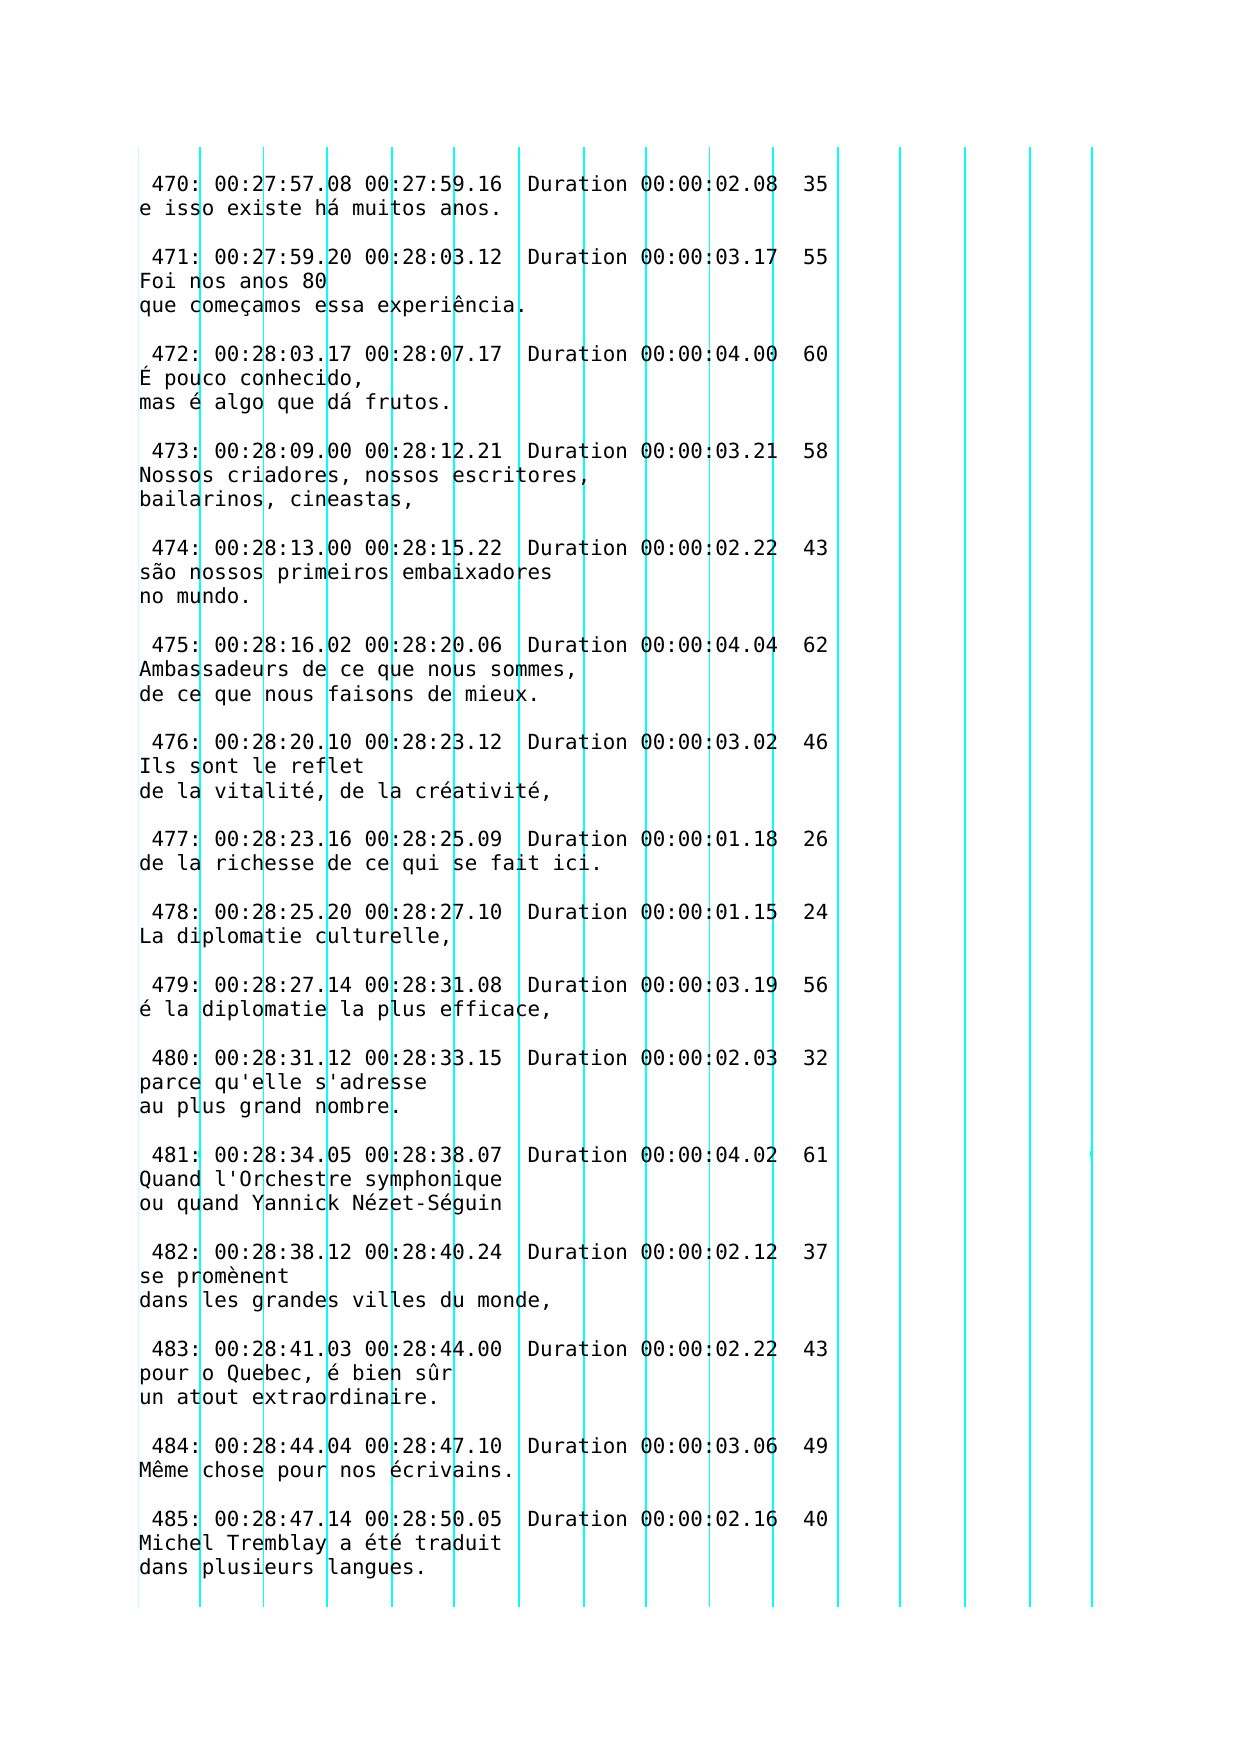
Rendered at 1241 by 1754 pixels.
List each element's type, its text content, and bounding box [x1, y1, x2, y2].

text É pouco conhecido, [139, 366, 1101, 390]
text 483: 00:28:41.03 00:28:44.00 Duration 00:00:02.22 43 [139, 1337, 1101, 1361]
text que começamos essa experiência. [139, 293, 1101, 317]
text Nossos criadores, nossos escritores, [139, 463, 1101, 487]
text são nossos primeiros embaixadores [139, 560, 1101, 584]
text bailarinos, cineastas, [139, 487, 1101, 512]
text 485: 00:28:47.14 00:28:50.05 Duration 00:00:02.16 40 [139, 1507, 1101, 1531]
text 477: 00:28:23.16 00:28:25.09 Duration 00:00:01.18 26 [139, 827, 1101, 851]
text de la richesse de ce qui se fait ici. [139, 851, 1101, 876]
text 474: 00:28:13.00 00:28:15.22 Duration 00:00:02.22 43 [139, 536, 1101, 560]
text parce qu'elle s'adresse [139, 1070, 1101, 1094]
text de ce que nous faisons de mieux. [139, 682, 1101, 706]
text dans plusieurs langues. [139, 1555, 1101, 1579]
text au plus grand nombre. [139, 1094, 1101, 1118]
text 475: 00:28:16.02 00:28:20.06 Duration 00:00:04.04 62 [139, 633, 1101, 657]
text pour o Quebec, é bien sûr [139, 1361, 1101, 1385]
text un atout extraordinaire. [139, 1385, 1101, 1410]
text ou quand Yannick Nézet-Séguin [139, 1191, 1101, 1216]
text 472: 00:28:03.17 00:28:07.17 Duration 00:00:04.00 60 [139, 342, 1101, 366]
text 481: 00:28:34.05 00:28:38.07 Duration 00:00:04.02 61 [139, 1143, 1101, 1167]
text La diplomatie culturelle, [139, 924, 1101, 948]
text 476: 00:28:20.10 00:28:23.12 Duration 00:00:03.02 46 [139, 730, 1101, 754]
text Ils sont le reflet [139, 754, 1101, 779]
text no mundo. [139, 584, 1101, 609]
text 480: 00:28:31.12 00:28:33.15 Duration 00:00:02.03 32 [139, 1046, 1101, 1070]
text Ambassadeurs de ce que nous sommes, [139, 657, 1101, 682]
text 479: 00:28:27.14 00:28:31.08 Duration 00:00:03.19 56 [139, 973, 1101, 997]
text Foi nos anos 80 [139, 269, 1101, 293]
text Même chose pour nos écrivains. [139, 1458, 1101, 1482]
text Quand l'Orchestre symphonique [139, 1167, 1101, 1191]
text dans les grandes villes du monde, [139, 1288, 1101, 1313]
text 471: 00:27:59.20 00:28:03.12 Duration 00:00:03.17 55 [139, 245, 1101, 269]
picture [138, 147, 1102, 1607]
text 478: 00:28:25.20 00:28:27.10 Duration 00:00:01.15 24 [139, 900, 1101, 924]
text é la diplomatie la plus efficace, [139, 997, 1101, 1021]
text de la vitalité, de la créativité, [139, 779, 1101, 803]
text 482: 00:28:38.12 00:28:40.24 Duration 00:00:02.12 37 [139, 1240, 1101, 1264]
text se promènent [139, 1264, 1101, 1288]
text 473: 00:28:09.00 00:28:12.21 Duration 00:00:03.21 58 [139, 439, 1101, 463]
text 484: 00:28:44.04 00:28:47.10 Duration 00:00:03.06 49 [139, 1434, 1101, 1458]
text 470: 00:27:57.08 00:27:59.16 Duration 00:00:02.08 35 [139, 172, 1101, 196]
text mas é algo que dá frutos. [139, 390, 1101, 414]
text Michel Tremblay a été traduit [139, 1531, 1101, 1555]
text e isso existe há muitos anos. [139, 196, 1101, 220]
